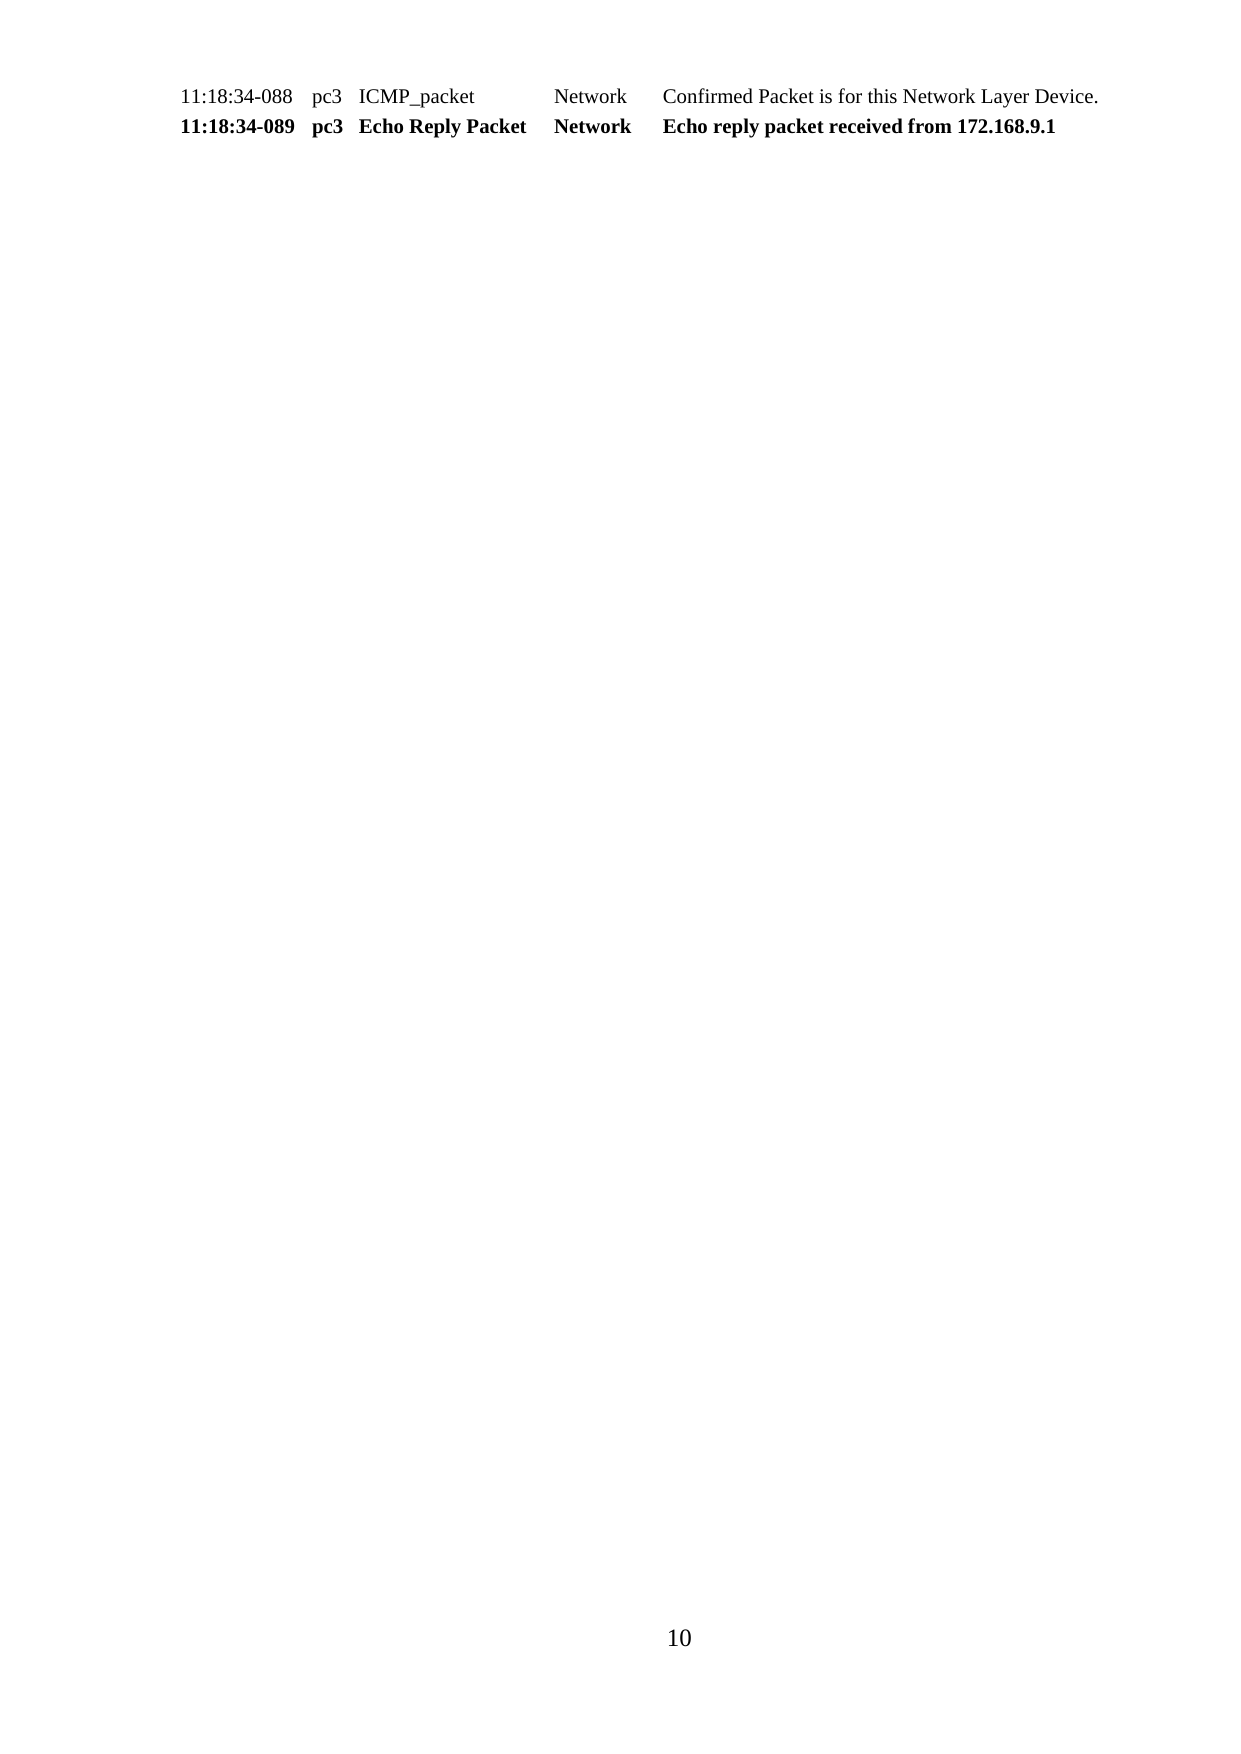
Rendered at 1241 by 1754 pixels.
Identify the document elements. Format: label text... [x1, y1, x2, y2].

table_cell 11:18:34-088 [177, 81, 309, 111]
table_cell Network [551, 111, 660, 141]
table_cell 11:18:34-089 [177, 111, 309, 141]
table_cell Confirmed Packet is for this Network Layer Device. [660, 81, 1181, 111]
table_cell ICMP_packet [356, 81, 551, 111]
table_cell Network [551, 81, 660, 111]
table_cell Echo Reply Packet [356, 111, 551, 141]
table_cell pc3 [309, 81, 356, 111]
table_cell pc3 [309, 111, 356, 141]
table_cell Echo reply packet received from 172.168.9.1 [660, 111, 1181, 141]
